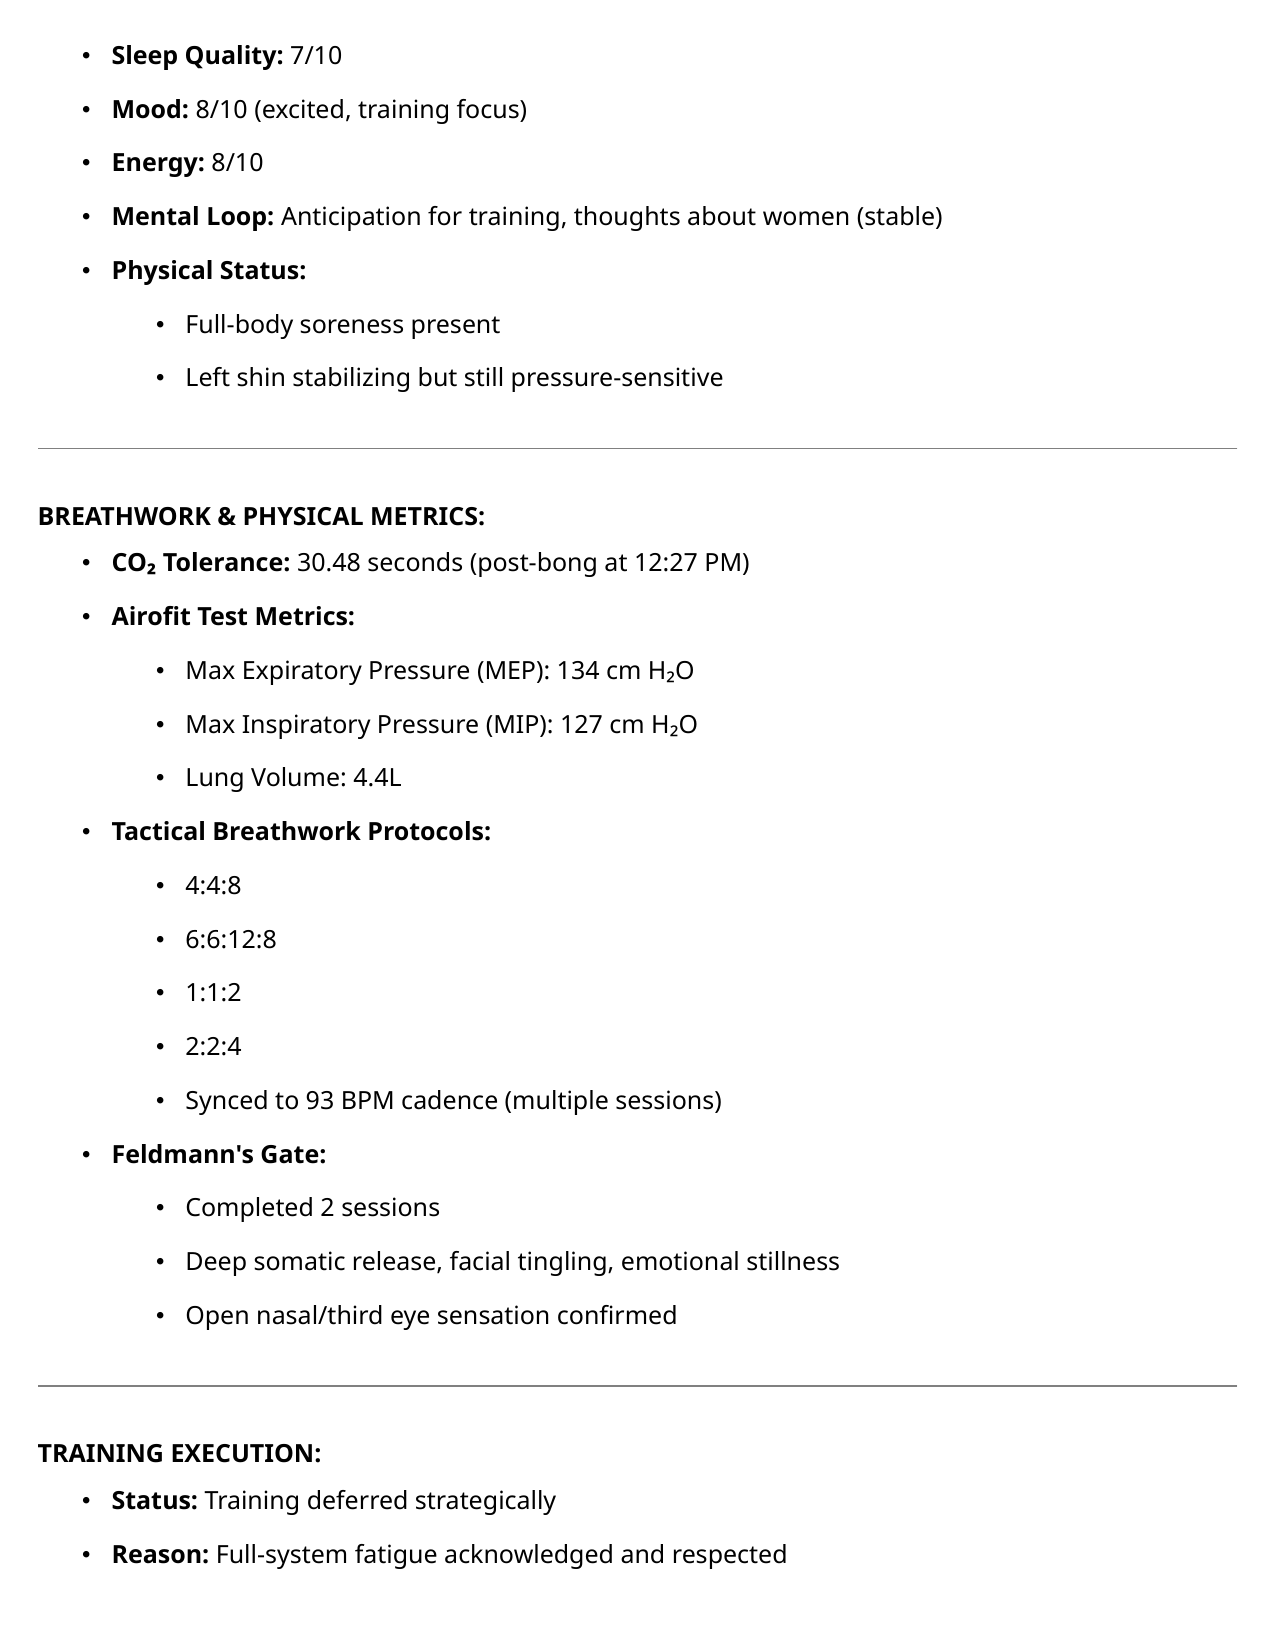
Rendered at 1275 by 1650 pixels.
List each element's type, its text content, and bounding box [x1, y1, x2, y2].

list Energy: 8/10 [82, 145, 1237, 179]
subtitle BREATHWORK & PHYSICAL METRICS: [37, 498, 1237, 533]
subtitle TRAINING EXECUTION: [37, 1436, 1237, 1470]
list Max Expiratory Pressure (MEP): 134 cm H₂O [156, 653, 1237, 687]
list Lung Volume: 4.4L [156, 760, 1237, 794]
list Max Inspiratory Pressure (MIP): 127 cm H₂O [156, 706, 1237, 740]
list CO₂ Tolerance: 30.48 seconds (post-bong at 12:27 PM) [82, 545, 1237, 579]
list Mood: 8/10 (excited, training focus) [82, 91, 1237, 125]
list Reason: Full-system fatigue acknowledged and respected [82, 1536, 1237, 1571]
list Status: Training deferred strategically [82, 1483, 1237, 1517]
list Deep somatic release, facial tingling, emotional stillness [156, 1244, 1237, 1278]
list Mental Loop: Anticipation for training, thoughts about women (stable) [82, 199, 1237, 233]
list 2:2:4 [156, 1029, 1237, 1063]
list Tactical Breathwork Protocols: [82, 814, 1237, 848]
list Open nasal/third eye sensation confirmed [156, 1298, 1237, 1332]
list Full-body soreness present [156, 306, 1237, 340]
list Physical Status: [82, 252, 1237, 287]
list Left shin stabilizing but still pressure-sensitive [156, 360, 1237, 394]
list 1:1:2 [156, 975, 1237, 1009]
list Feldmann's Gate: [82, 1136, 1237, 1170]
list 4:4:8 [156, 868, 1237, 902]
list 6:6:12:8 [156, 921, 1237, 955]
list Airofit Test Metrics: [82, 599, 1237, 633]
list Completed 2 sessions [156, 1190, 1237, 1224]
list Synced to 93 BPM cadence (multiple sessions) [156, 1083, 1237, 1117]
list Sleep Quality: 7/10 [82, 37, 1237, 72]
